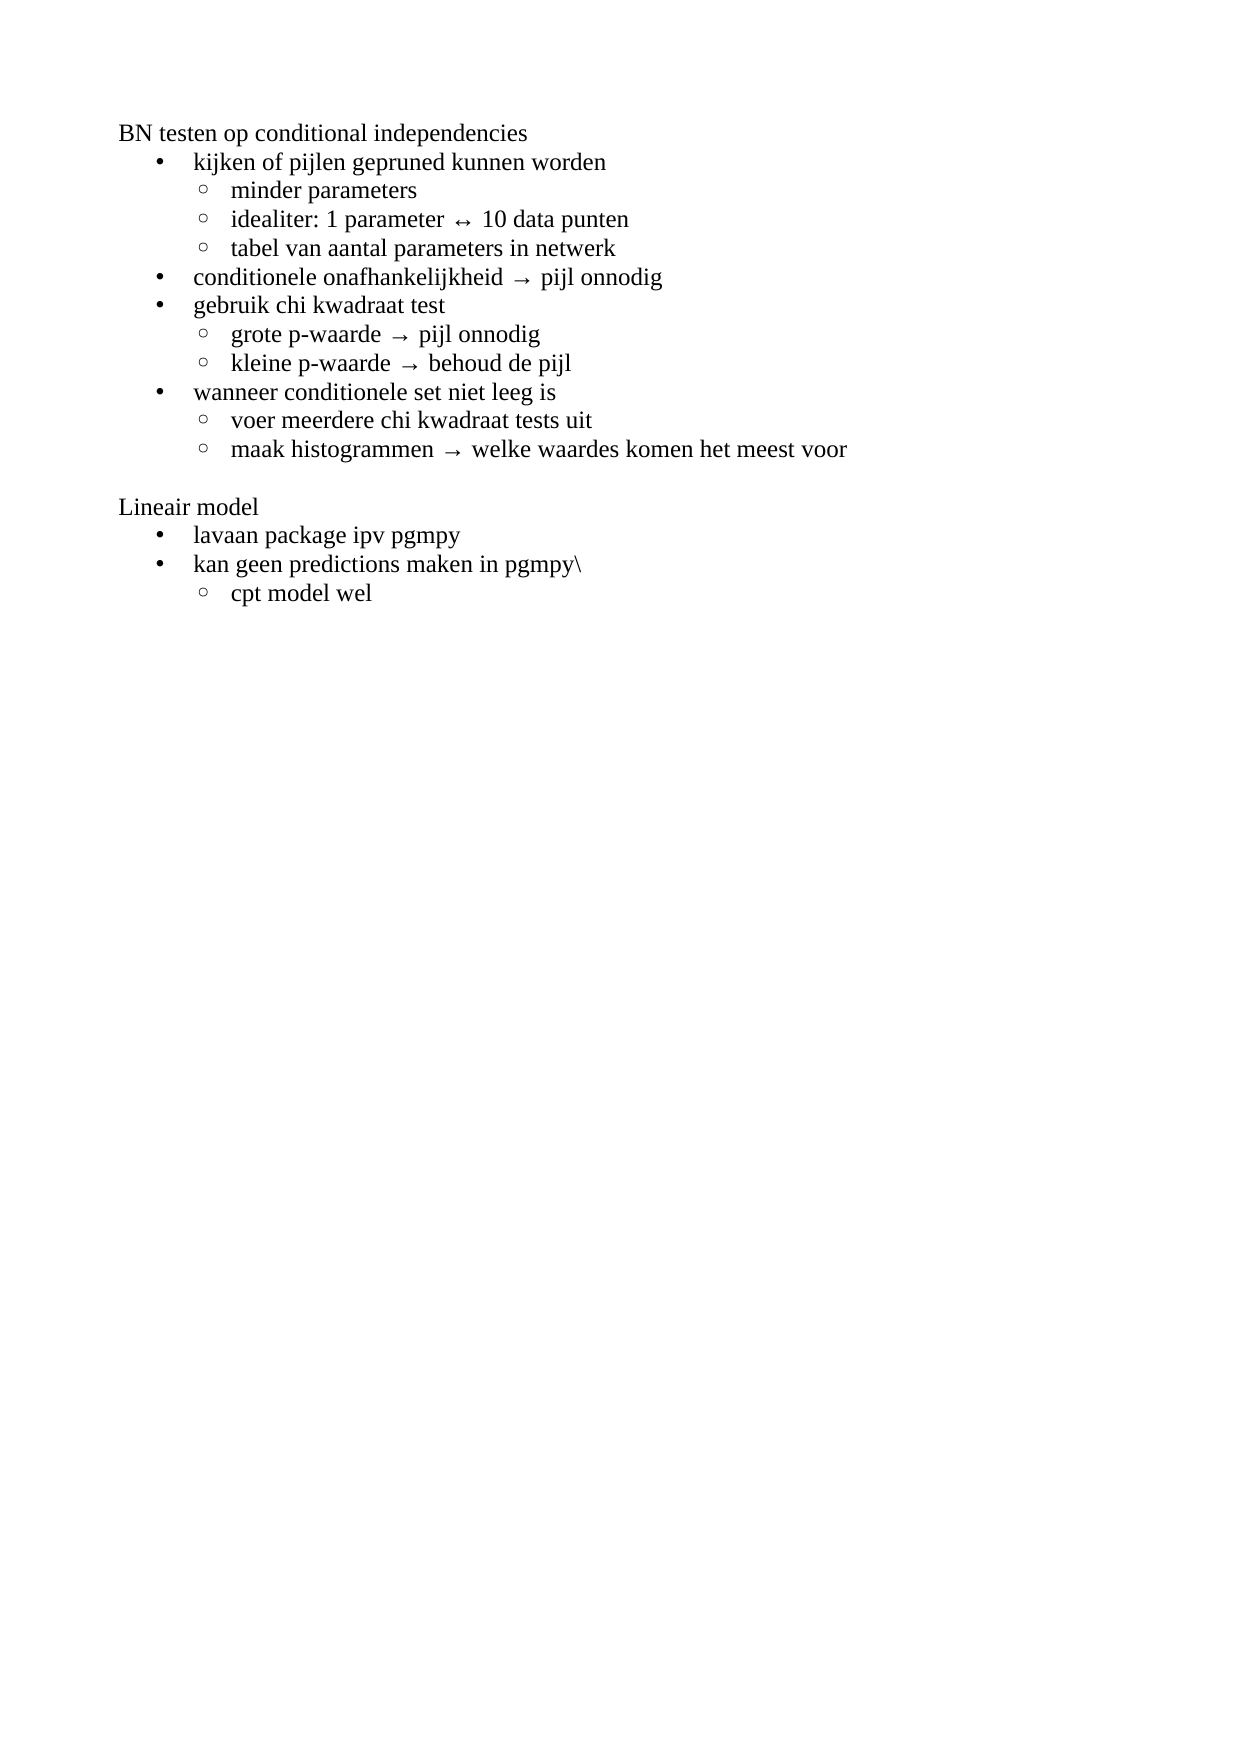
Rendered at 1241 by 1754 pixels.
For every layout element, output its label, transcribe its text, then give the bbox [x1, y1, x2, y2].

list minder parameters [193, 176, 1122, 204]
list gebruik chi kwadraat test [156, 291, 1122, 319]
list conditionele onafhankelijkheid → pijl onnodig [156, 262, 1122, 291]
list wanneer conditionele set niet leeg is [156, 377, 1122, 406]
list cpt model wel [193, 578, 1122, 607]
list kleine p-waarde → behoud de pijl [193, 348, 1122, 377]
list maak histogrammen → welke waardes komen het meest voor [193, 434, 1122, 463]
text BN testen op conditional independencies [118, 118, 1122, 147]
text Lineair model [118, 492, 1122, 521]
list tabel van aantal parameters in netwerk [193, 233, 1122, 262]
list idealiter: 1 parameter ↔ 10 data punten [193, 204, 1122, 233]
list voer meerdere chi kwadraat tests uit [193, 406, 1122, 434]
list grote p-waarde → pijl onnodig [193, 319, 1122, 348]
list kijken of pijlen gepruned kunnen worden [156, 147, 1122, 176]
list lavaan package ipv pgmpy [156, 521, 1122, 549]
list kan geen predictions maken in pgmpy\ [156, 549, 1122, 578]
